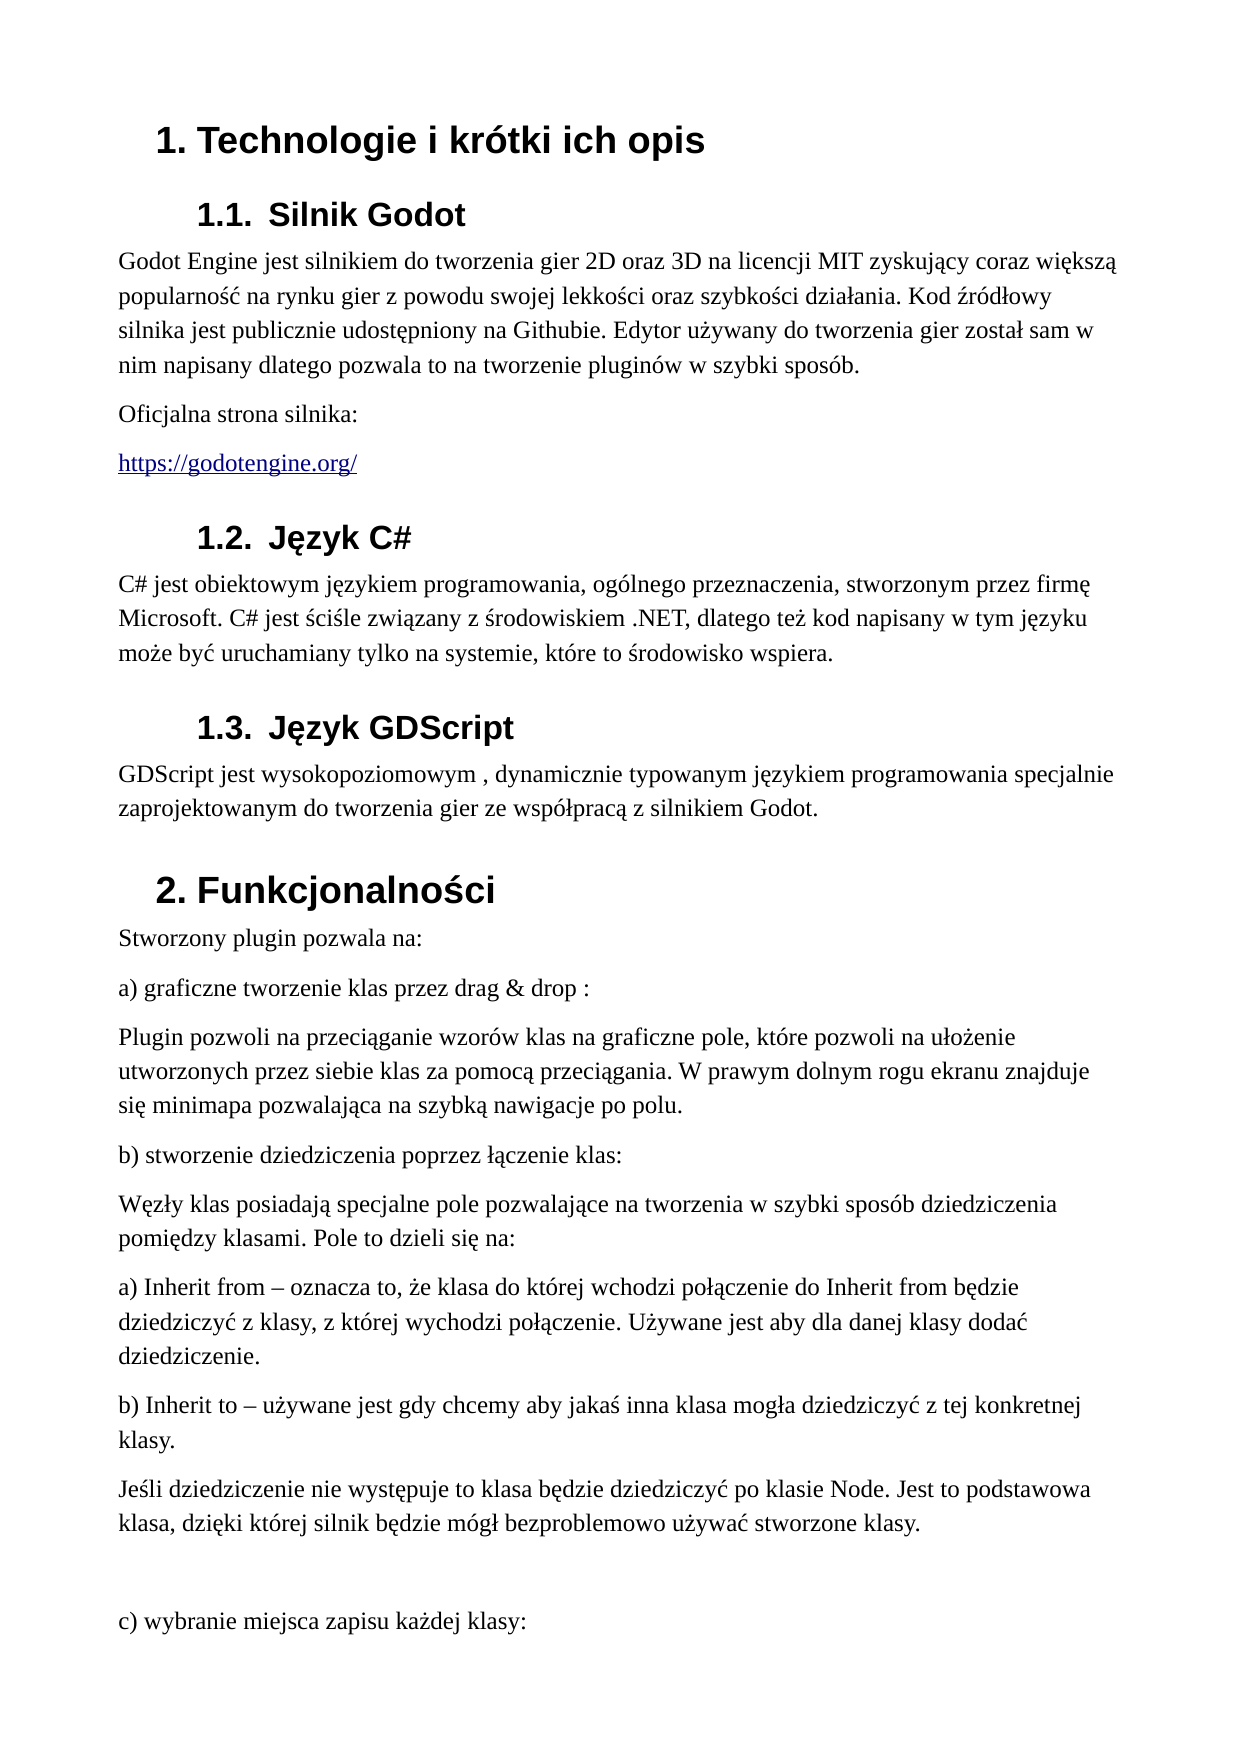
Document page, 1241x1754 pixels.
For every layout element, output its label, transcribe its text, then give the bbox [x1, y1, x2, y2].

subtitle Język C# [197, 518, 1122, 556]
text b) stworzenie dziedziczenia poprzez łączenie klas: [118, 1140, 1122, 1168]
text a) Inherit from – oznacza to, że klasa do której wchodzi połączenie do Inherit from będzie dziedziczyć z klasy, z której wychodzi połączenie. Używane jest aby dla danej klasy dodać dziedziczenie. [118, 1272, 1122, 1370]
text b) Inherit to – używane jest gdy chcemy aby jakaś inna klasa mogła dziedziczyć z tej konkretnej klasy. [118, 1390, 1122, 1453]
subtitle Funkcjonalności [155, 867, 1122, 911]
text a) graficzne tworzenie klas przez drag & drop : [118, 973, 1122, 1001]
text https://godotengine.org/ [118, 448, 1122, 477]
subtitle Technologie i krótki ich opis [155, 118, 1122, 162]
text Godot Engine jest silnikiem do tworzenia gier 2D oraz 3D na licencji MIT zyskujący coraz większą popularność na rynku gier z powodu swojej lekkości oraz szybkości działania. Kod źródłowy silnika jest publicznie udostępniony na Githubie. Edytor używany do tworzenia gier został sam w nim napisany dlatego pozwala to na tworzenie pluginów w szybki sposób. [118, 246, 1122, 378]
text Stworzony plugin pozwala na: [118, 923, 1122, 952]
subtitle Silnik Godot [197, 195, 1122, 234]
text Plugin pozwoli na przeciąganie wzorów klas na graficzne pole, które pozwoli na ułożenie utworzonych przez siebie klas za pomocą przeciągania. W prawym dolnym rogu ekranu znajduje się minimapa pozwalająca na szybką nawigacje po polu. [118, 1022, 1122, 1119]
text C# jest obiektowym językiem programowania, ogólnego przeznaczenia, stworzonym przez firmę Microsoft. C# jest ściśle związany z środowiskiem .NET, dlatego też kod napisany w tym języku może być uruchamiany tylko na systemie, które to środowisko wspiera. [118, 569, 1122, 667]
text Oficjalna strona silnika: [118, 399, 1122, 427]
text Jeśli dziedziczenie nie występuje to klasa będzie dziedziczyć po klasie Node. Jest to podstawowa klasa, dzięki której silnik będzie mógł bezproblemowo używać stworzone klasy. [118, 1474, 1122, 1537]
text GDScript jest wysokopoziomowym , dynamicznie typowanym językiem programowania specjalnie zaprojektowanym do tworzenia gier ze współpracą z silnikiem Godot. [118, 759, 1122, 822]
text Węzły klas posiadają specjalne pole pozwalające na tworzenia w szybki sposób dziedziczenia pomiędzy klasami. Pole to dzieli się na: [118, 1189, 1122, 1252]
text c) wybranie miejsca zapisu każdej klasy: [118, 1606, 1122, 1635]
subtitle Język GDScript [197, 708, 1122, 746]
